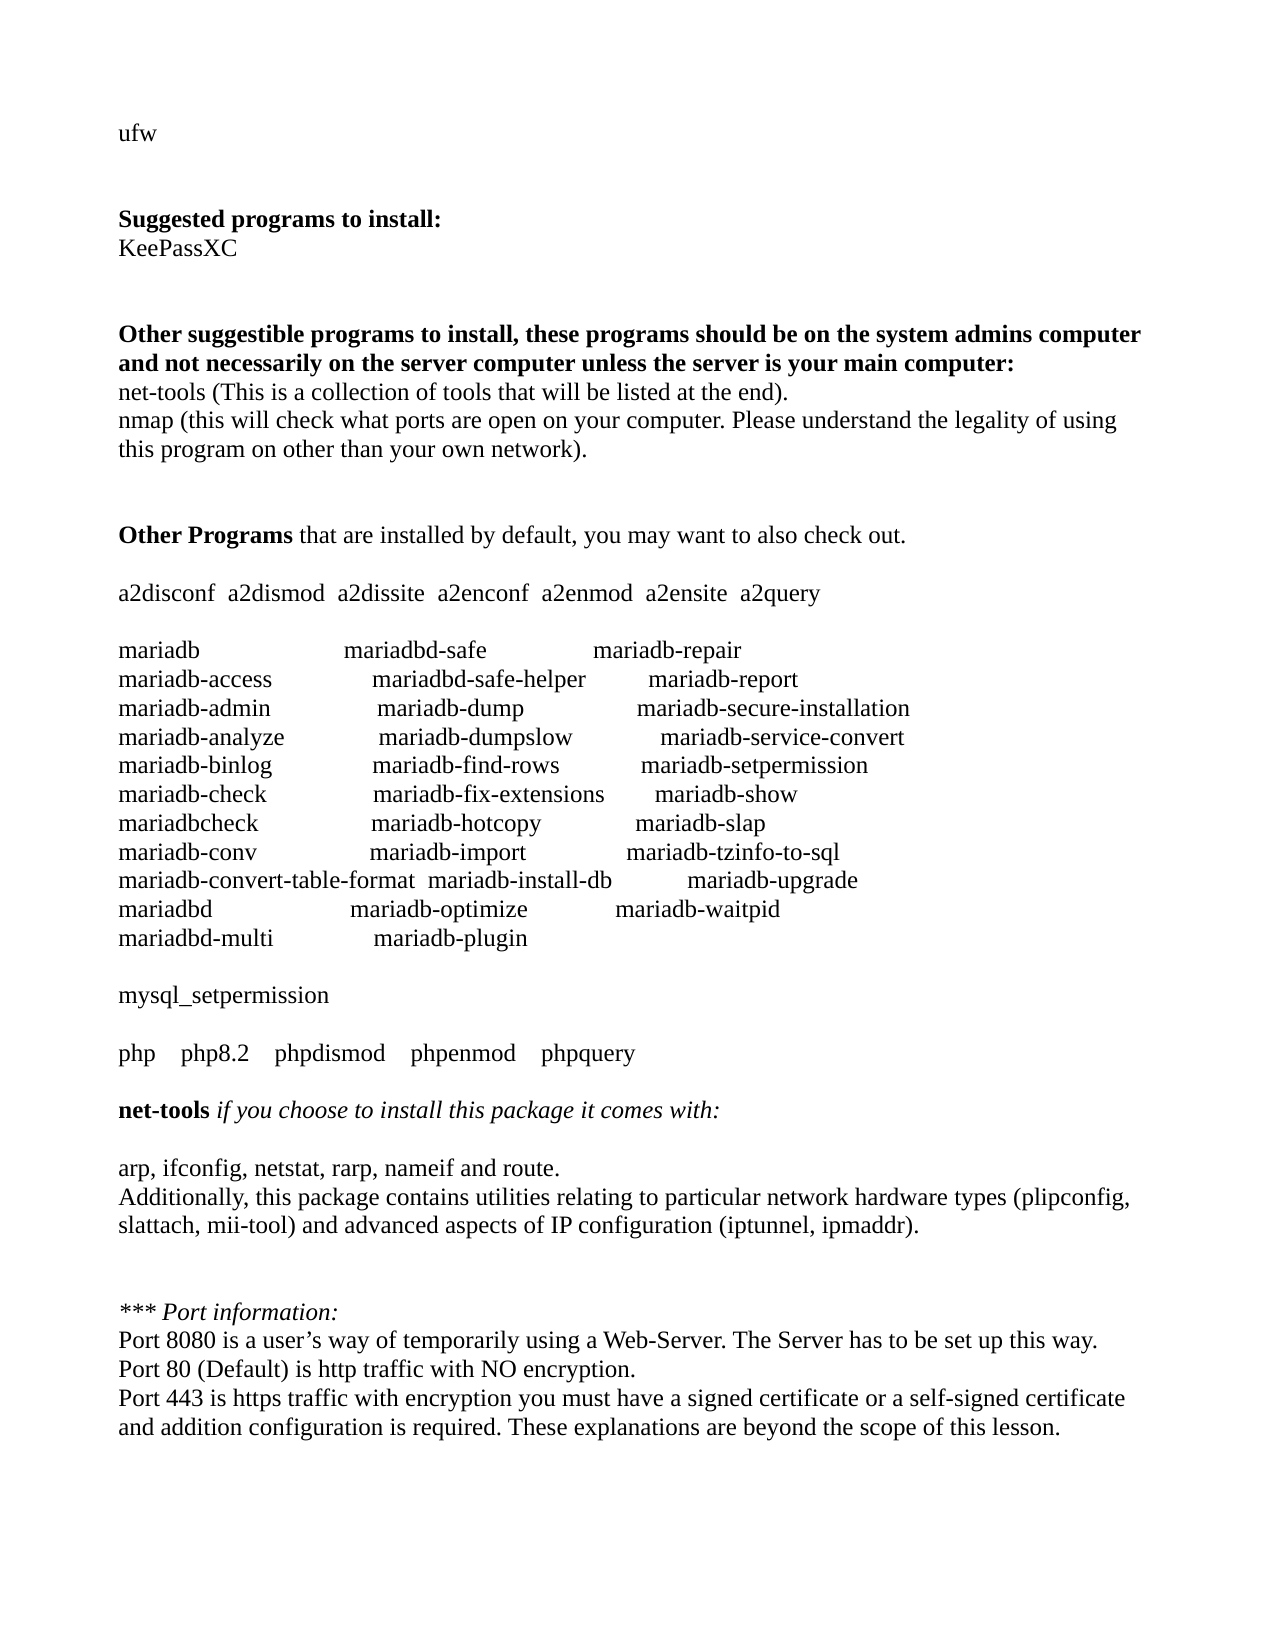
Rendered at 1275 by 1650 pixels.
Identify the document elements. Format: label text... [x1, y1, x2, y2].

text Other suggestible programs to install, these programs should be on the system admins computer and not necessarily on the server computer unless the server is your main computer: net-tools (This is a collection of tools that will be listed at the end). nmap (this will check what ports are open on your computer. Please understand the legality of using this program on other than your own network). [118, 319, 1157, 463]
text mariadb-conv mariadb-import mariadb-tzinfo-to-sql [118, 837, 1157, 866]
text mariadbd mariadb-optimize mariadb-waitpid [118, 894, 1157, 923]
text a2disconf a2dismod a2dissite a2enconf a2enmod a2ensite a2query [118, 578, 1157, 607]
text Port 8080 is a user’s way of temporarily using a Web-Server. The Server has to be set up this way. [118, 1326, 1157, 1354]
text net-tools if you choose to install this package it comes with: [118, 1096, 1157, 1124]
text mariadb-admin mariadb-dump mariadb-secure-installation [118, 693, 1157, 722]
text mysql_setpermission [118, 981, 1157, 1009]
text Additionally, this package contains utilities relating to particular network hardware types (plipconfig, slattach, mii-tool) and advanced aspects of IP configuration (iptunnel, ipmaddr). [118, 1182, 1157, 1239]
text mariadb-check mariadb-fix-extensions mariadb-show [118, 779, 1157, 808]
text arp, ifconfig, netstat, rarp, nameif and route. [118, 1124, 1157, 1182]
text Suggested programs to install: KeePassXC [118, 204, 1157, 262]
text mariadb-binlog mariadb-find-rows mariadb-setpermission [118, 751, 1157, 779]
text ufw [118, 118, 1157, 176]
text mariadb-analyze mariadb-dumpslow mariadb-service-convert [118, 722, 1157, 751]
text mariadb-access mariadbd-safe-helper mariadb-report [118, 664, 1157, 693]
text Other Programs that are installed by default, you may want to also check out. [118, 521, 1157, 549]
text mariadb mariadbd-safe mariadb-repair [118, 636, 1157, 664]
text mariadbd-multi mariadb-plugin [118, 923, 1157, 952]
text *** Port information: [118, 1297, 1157, 1326]
text Port 80 (Default) is http traffic with NO encryption. Port 443 is https traffic with encryption you must have a signed certificate or a self-signed certificate and addition configuration is required. These explanations are beyond the scope of this lesson. [118, 1354, 1157, 1441]
text mariadb-convert-table-format mariadb-install-db mariadb-upgrade [118, 866, 1157, 894]
text php php8.2 phpdismod phpenmod phpquery [118, 1038, 1157, 1067]
text mariadbcheck mariadb-hotcopy mariadb-slap [118, 808, 1157, 837]
